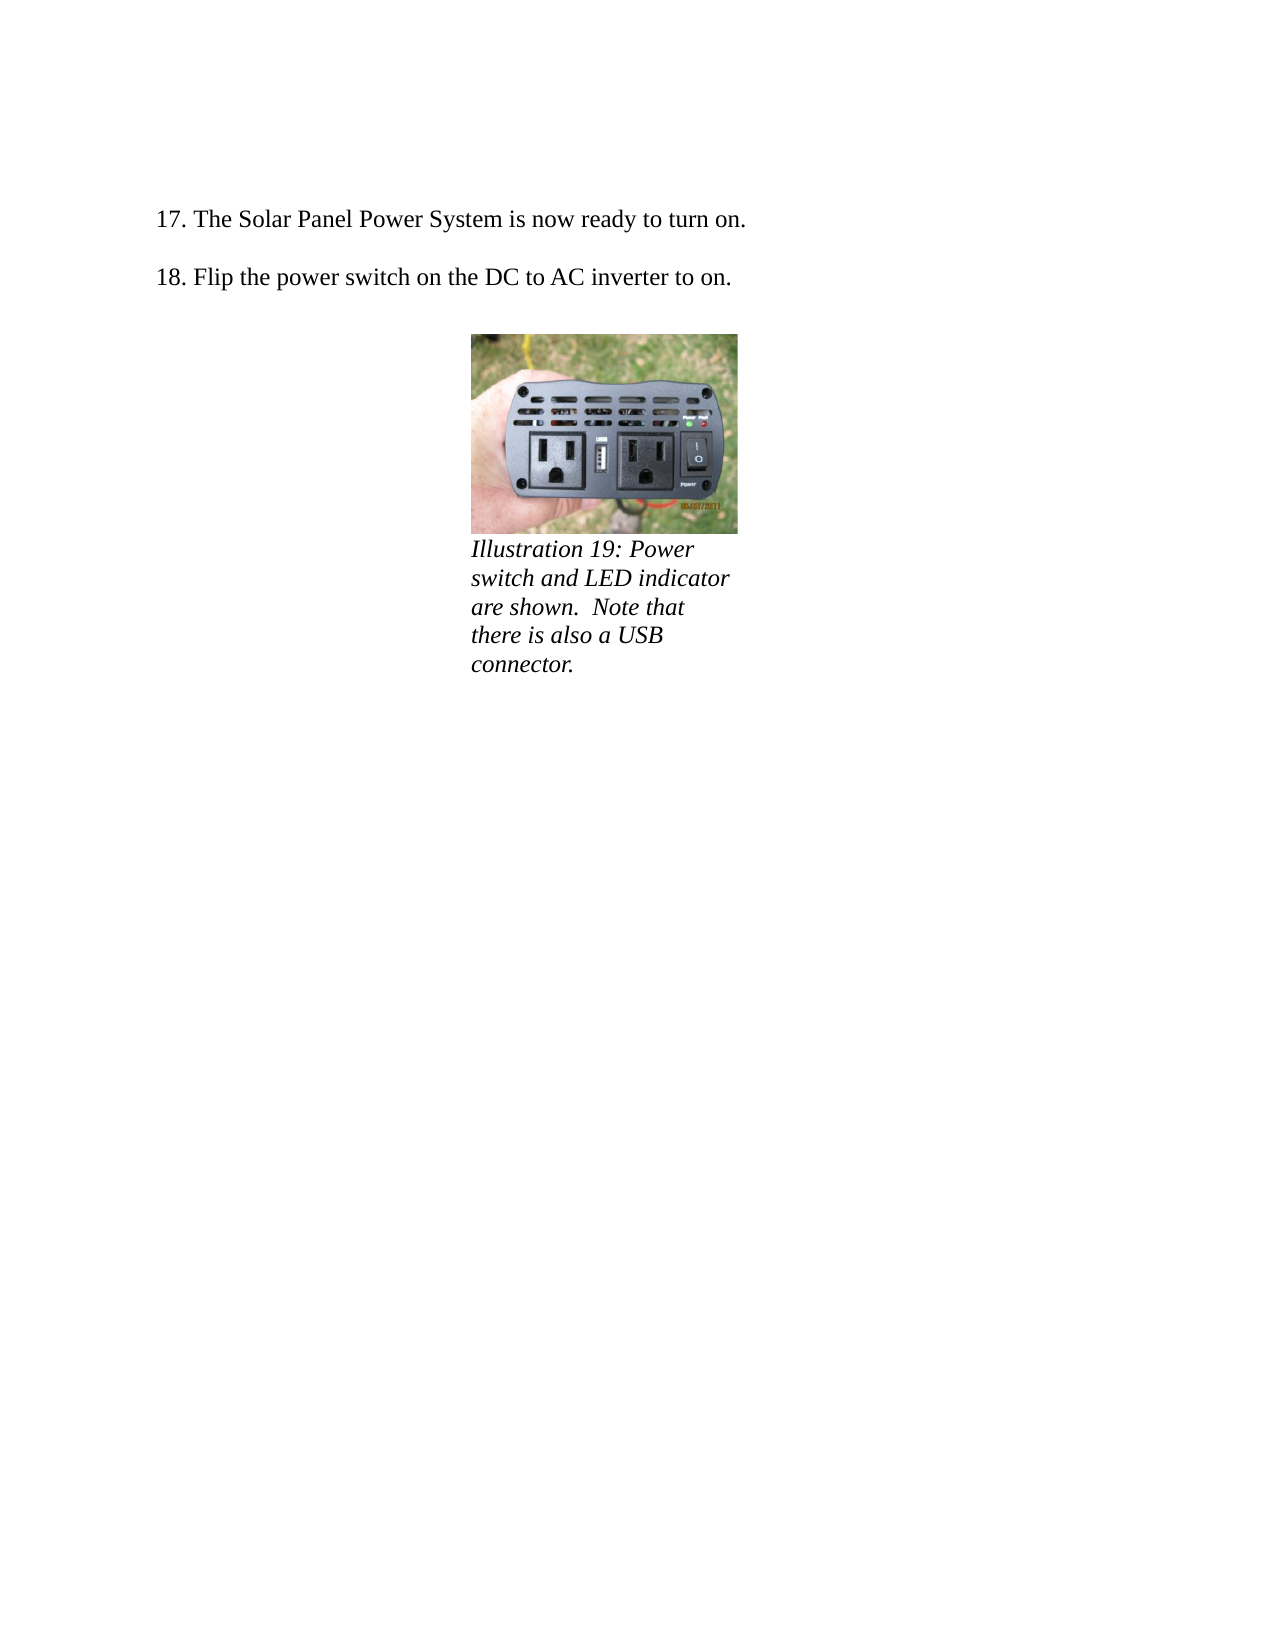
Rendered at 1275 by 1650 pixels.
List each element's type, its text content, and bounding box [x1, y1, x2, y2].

text Illustration 19: Power switch and LED indicator are shown. Note that there is also a USB connector. [471, 534, 737, 678]
picture [471, 334, 738, 534]
list Flip the power switch on the DC to AC inverter to on. [156, 262, 1157, 291]
list The Solar Panel Power System is now ready to turn on. [156, 204, 1157, 233]
